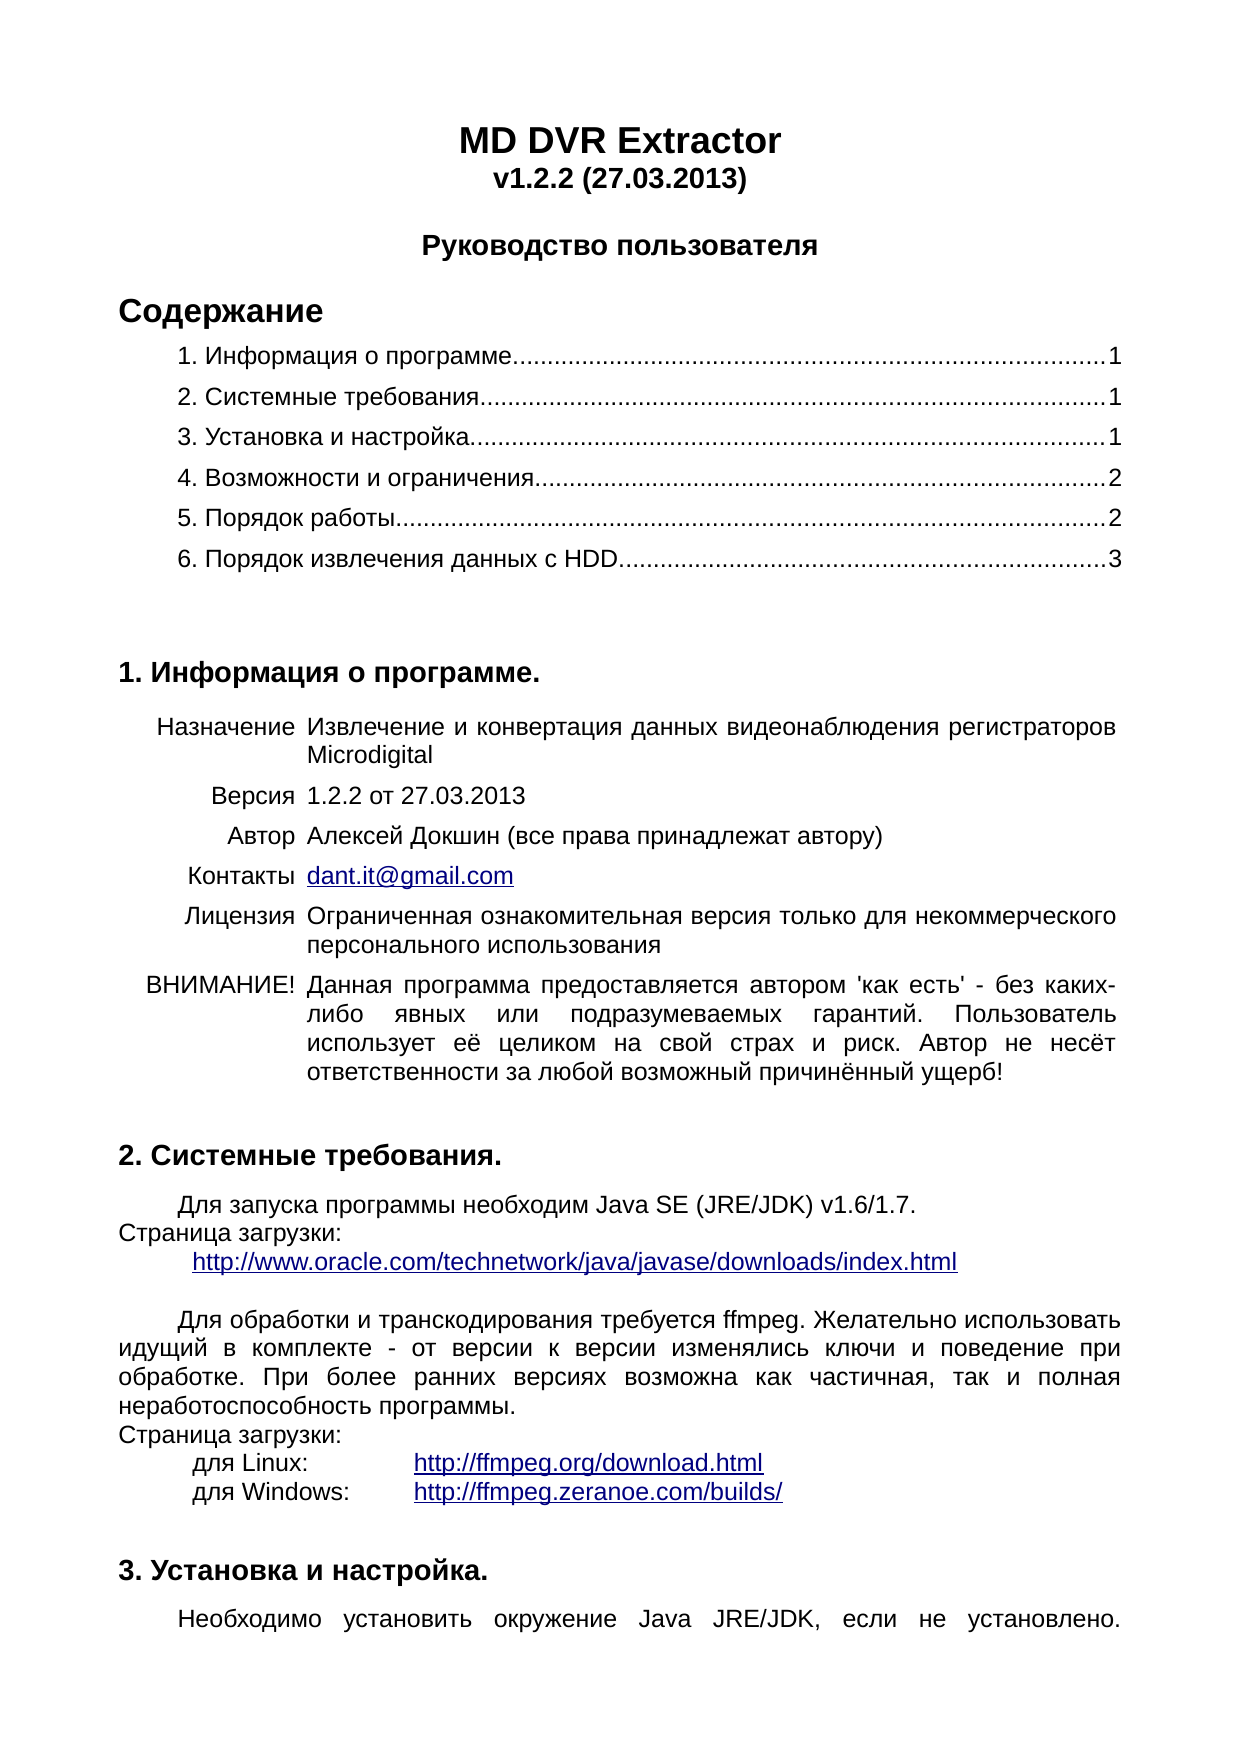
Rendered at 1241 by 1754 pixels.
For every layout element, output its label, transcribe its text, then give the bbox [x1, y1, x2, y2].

subtitle 2. Системные требования. [118, 1138, 1122, 1172]
table_cell dant.it@gmail.com [301, 855, 1123, 896]
text Для запуска программы необходим Java SE (JRE/JDK) v1.6/1.7. [118, 1189, 1122, 1218]
text Страница загрузки: [118, 1218, 1122, 1247]
table_cell Лицензия [118, 896, 301, 964]
table_header Извлечение и конвертация данных видеонаблюдения регистраторов Microdigital [301, 706, 1123, 775]
text Необходимо установить окружение Java JRE/JDK, если не установлено. [118, 1604, 1122, 1633]
text MD DVR Extractor [118, 118, 1122, 161]
table_cell Ограниченная ознакомительная версия только для некоммерческого персонального использования [301, 896, 1123, 964]
table_cell Контакты [118, 855, 301, 896]
text 1. Информация о программе. 1 [177, 341, 1122, 370]
text 3. Установка и настройка. 1 [177, 422, 1122, 451]
text для Linux: http://ffmpeg.org/download.html [118, 1448, 1122, 1477]
table_cell Версия [118, 775, 301, 815]
text http://www.oracle.com/technetwork/java/javase/downloads/index.html [118, 1247, 1122, 1276]
text 4. Возможности и ограничения. 2 [177, 463, 1122, 492]
table_cell Автор [118, 815, 301, 855]
table_cell Алексей Докшин (все права принадлежат автору) [301, 815, 1123, 855]
table_cell ВНИМАНИЕ! [118, 965, 301, 1091]
subtitle 3. Установка и настройка. [118, 1553, 1122, 1587]
text 2. Системные требования. 1 [177, 382, 1122, 410]
text v1.2.2 (27.03.2013) [118, 161, 1122, 195]
table_header Назначение [118, 706, 301, 775]
text Для обработки и транскодирования требуется ffmpeg. Желательно использовать идущий в комплекте - от версии к версии изменялись ключи и поведение при обработке. При более ранних версиях возможна как частичная, так и полная неработоспособность программы. [118, 1304, 1122, 1419]
subtitle Содержание [118, 291, 1122, 329]
text 6. Порядок извлечения данных с HDD. 3 [177, 544, 1122, 573]
subtitle 1. Информация о программе. [118, 655, 1122, 688]
table_cell Данная программа предоставляется автором 'как есть' - без каких-либо явных или подразумеваемых гарантий. Пользователь использует её целиком на свой страх и риск. Автор не несёт ответственности за любой возможный причинённый ущерб! [301, 965, 1123, 1091]
text для Windows: http://ffmpeg.zeranoe.com/builds/ [118, 1477, 1122, 1506]
text Руководство пользователя [118, 228, 1122, 262]
text Страница загрузки: [118, 1419, 1122, 1448]
text 5. Порядок работы. 2 [177, 503, 1122, 532]
table_cell 1.2.2 от 27.03.2013 [301, 775, 1123, 815]
